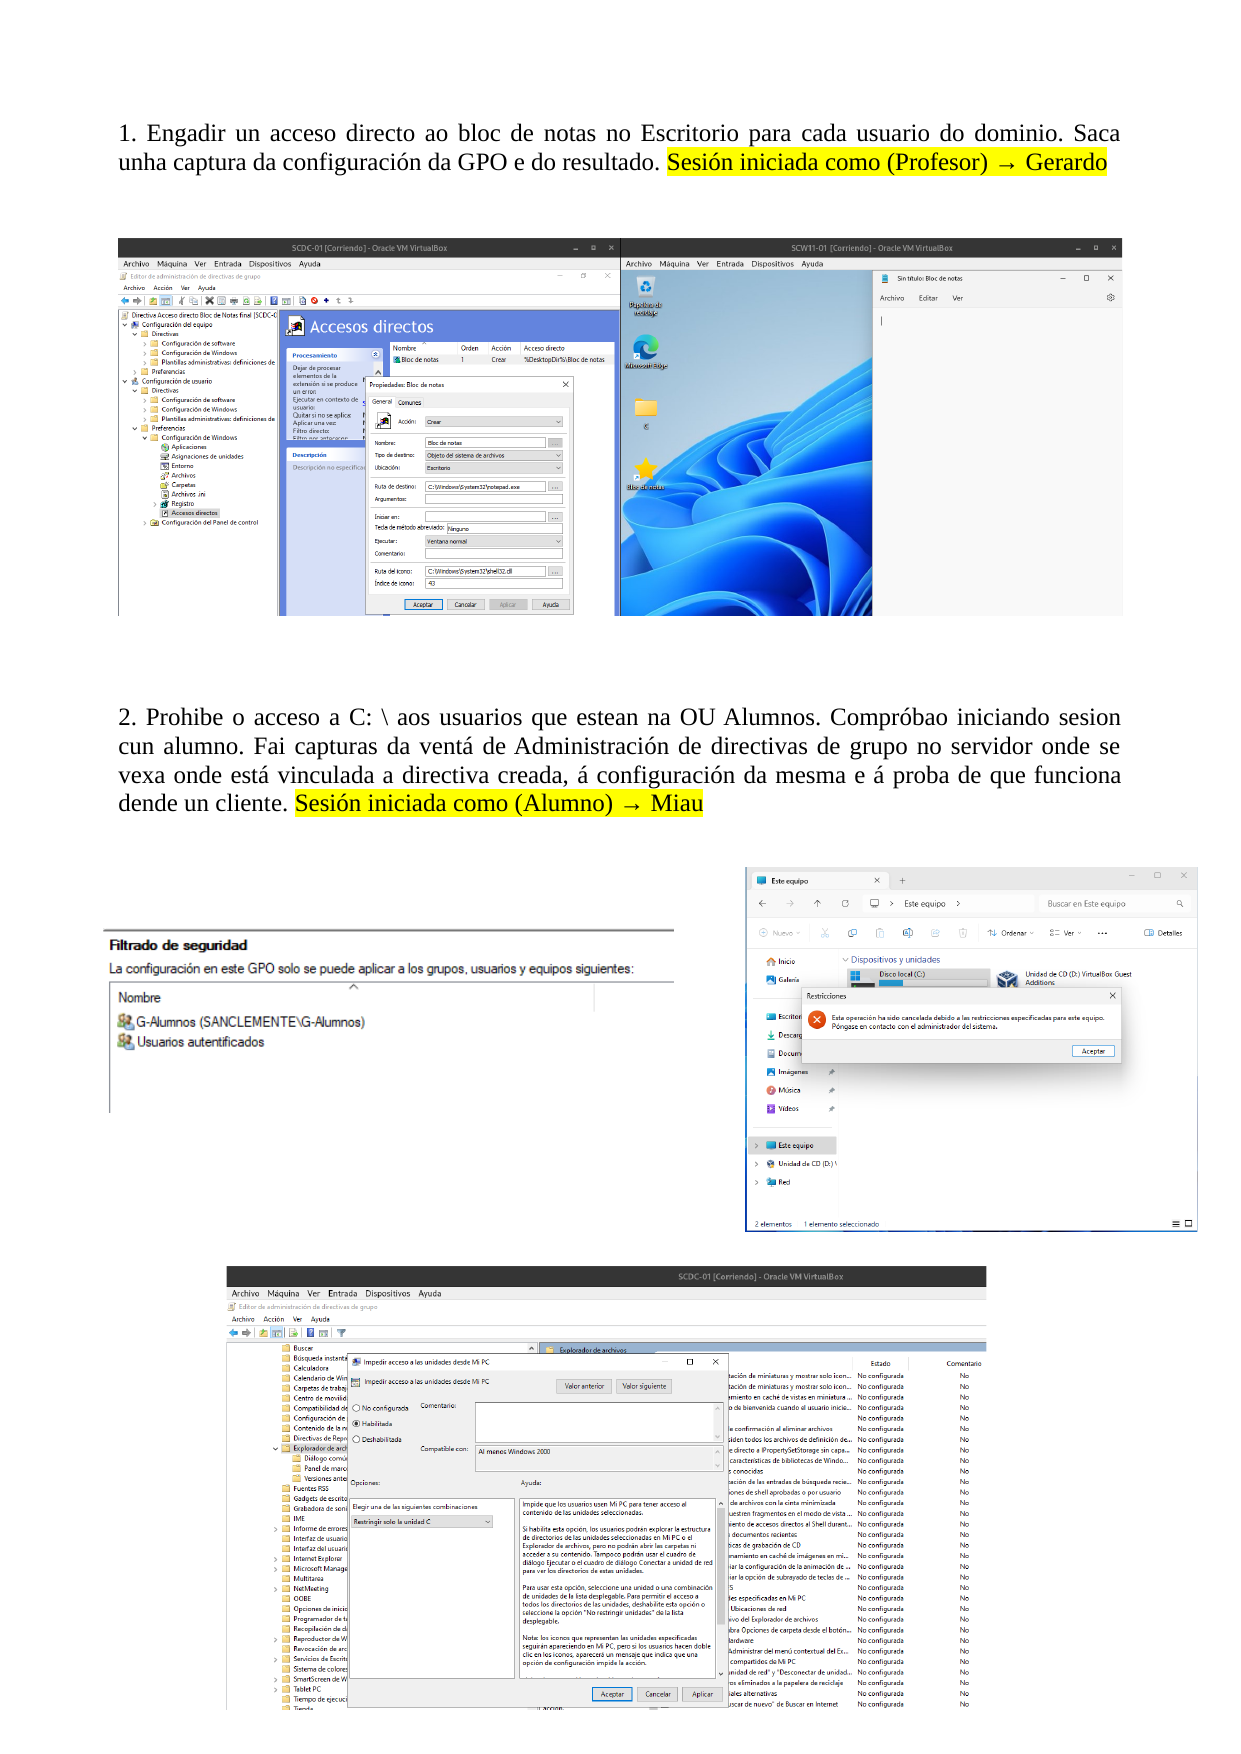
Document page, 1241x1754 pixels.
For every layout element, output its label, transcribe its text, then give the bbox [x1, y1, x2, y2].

picture [101, 928, 674, 1113]
picture [118, 238, 1123, 616]
text 1. Engadir un acceso directo ao bloc de notas no Escritorio para cada usuario do dominio. Saca unha captura da configuración da GPO e do resultado. Sesión iniciada como (Profesor) → Gerardo [118, 118, 1122, 176]
picture [226, 1266, 987, 1710]
picture [745, 867, 1198, 1232]
text 2. Prohibe o acceso a C: \ aos usuarios que estean na OU Alumnos. Compróbao iniciando sesion cun alumno. Fai capturas da ventá de Administración de directivas de grupo no servidor onde se vexa onde está vinculada a directiva creada, á configuración da mesma e á proba de que funciona dende un cliente. Sesión iniciada como (Alumno) → Miau [118, 702, 1122, 817]
